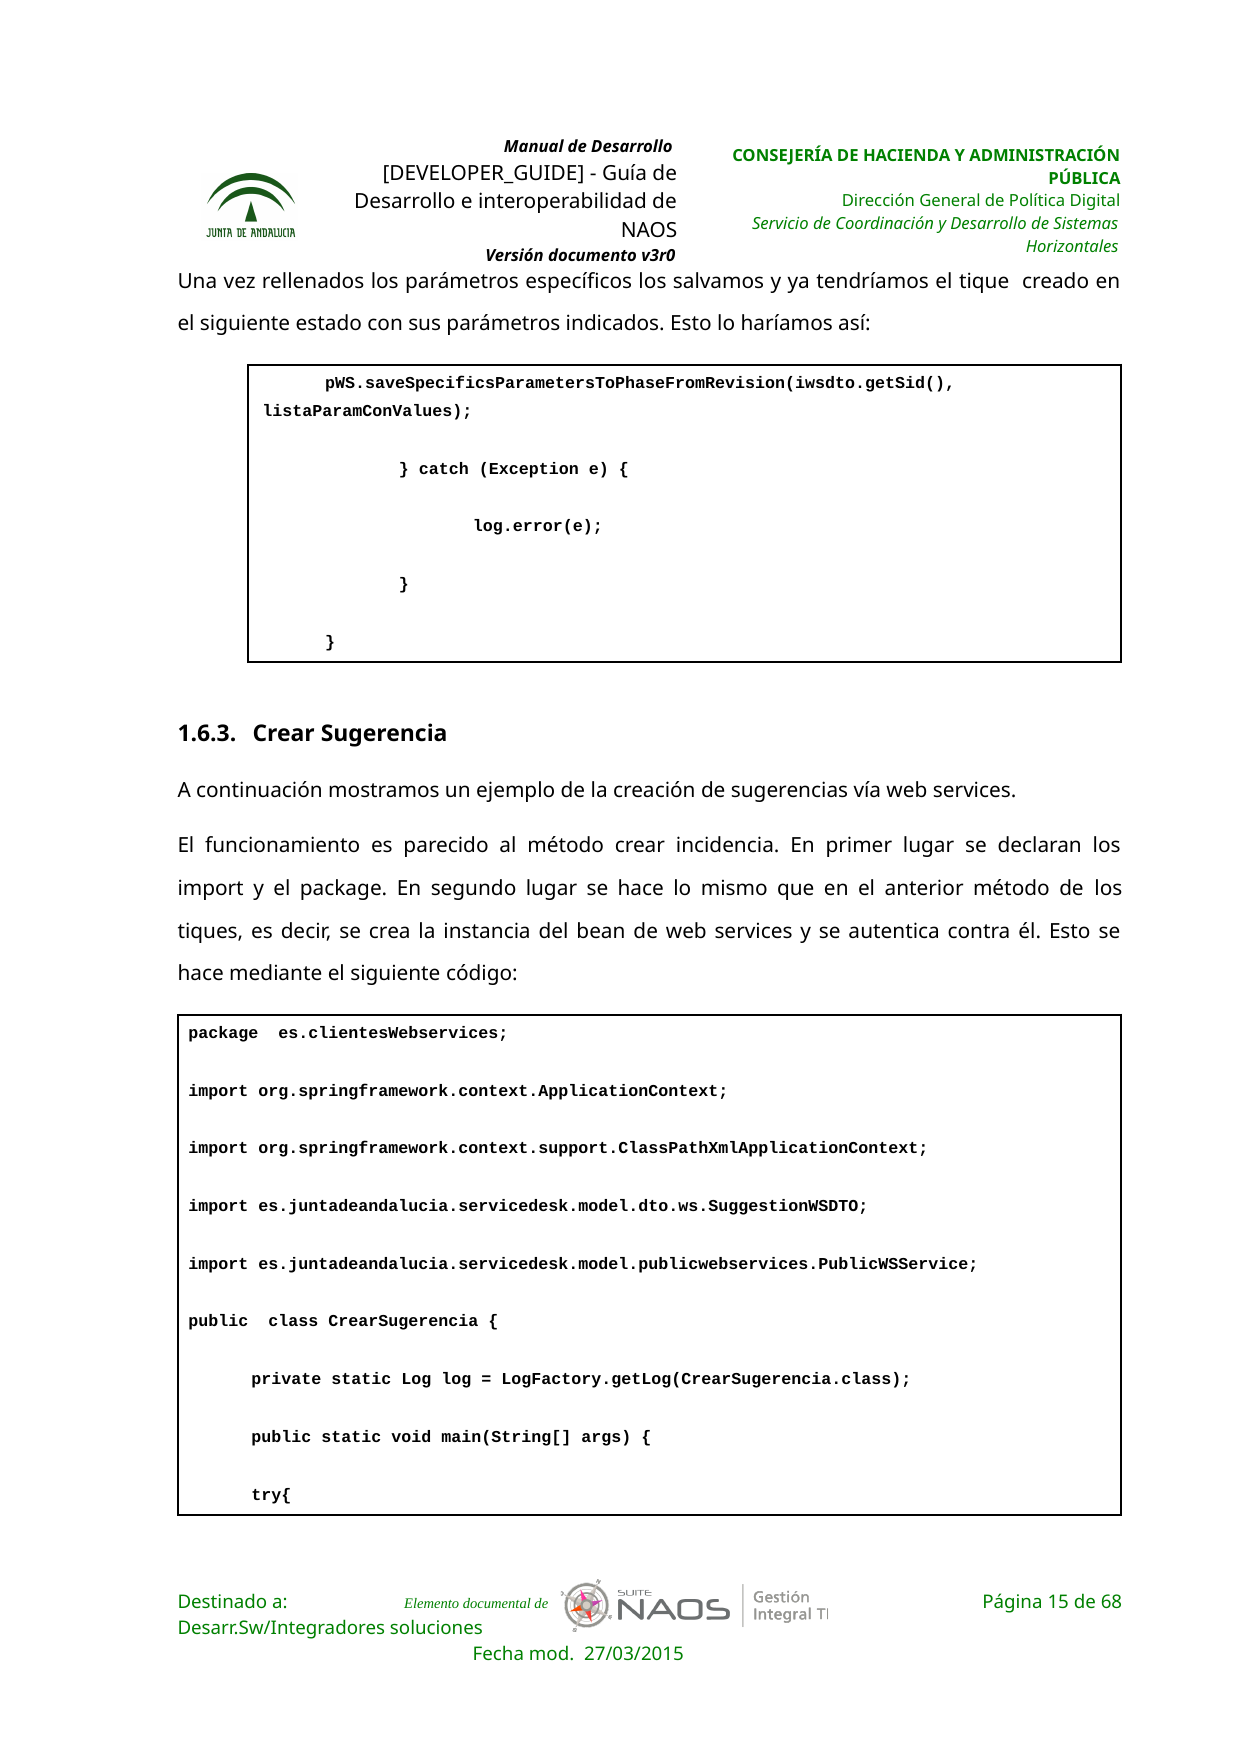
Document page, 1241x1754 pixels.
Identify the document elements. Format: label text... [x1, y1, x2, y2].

text import es.juntadeandalucia.servicedesk.model.dto.ws.SuggestionWSDTO; [179, 1187, 1120, 1216]
picture [560, 1579, 829, 1632]
subtitle Crear Sugerencia [177, 717, 1122, 748]
text } [249, 622, 1120, 661]
text A continuación mostramos un ejemplo de la creación de sugerencias vía web services. [177, 776, 1122, 804]
picture [201, 173, 298, 241]
text Una vez rellenados los parámetros específicos los salvamos y ya tendríamos el tique creado en el siguiente estado con sus parámetros indicados. Esto lo haríamos así: [177, 266, 1122, 337]
text package es.clientesWebservices; [179, 1016, 1120, 1043]
text private static Log log = LogFactory.getLog(CrearSugerencia.class); [179, 1360, 1120, 1389]
text import org.springframework.context.ApplicationContext; [179, 1071, 1120, 1101]
text El funcionamiento es parecido al método crear incidencia. En primer lugar se declaran los import y el package. En segundo lugar se hace lo mismo que en el anterior método de los tiques, es decir, se crea la instancia del bean de web services y se autentica contra él. Esto se hace mediante el siguiente código: [177, 831, 1122, 987]
text } catch (Exception e) { [249, 449, 1120, 479]
text import org.springframework.context.support.ClassPathXmlApplicationContext; [179, 1129, 1120, 1159]
text try{ [179, 1475, 1120, 1514]
text } [249, 565, 1120, 594]
text public static void main(String[] args) { [179, 1417, 1120, 1447]
text log.error(e); [249, 507, 1120, 537]
text public class CrearSugerencia { [179, 1302, 1120, 1332]
text pWS.saveSpecificsParametersToPhaseFromRevision(iwsdto.getSid(), listaParamConValues); [249, 366, 1120, 421]
text import es.juntadeandalucia.servicedesk.model.publicwebservices.PublicWSService; [179, 1244, 1120, 1274]
